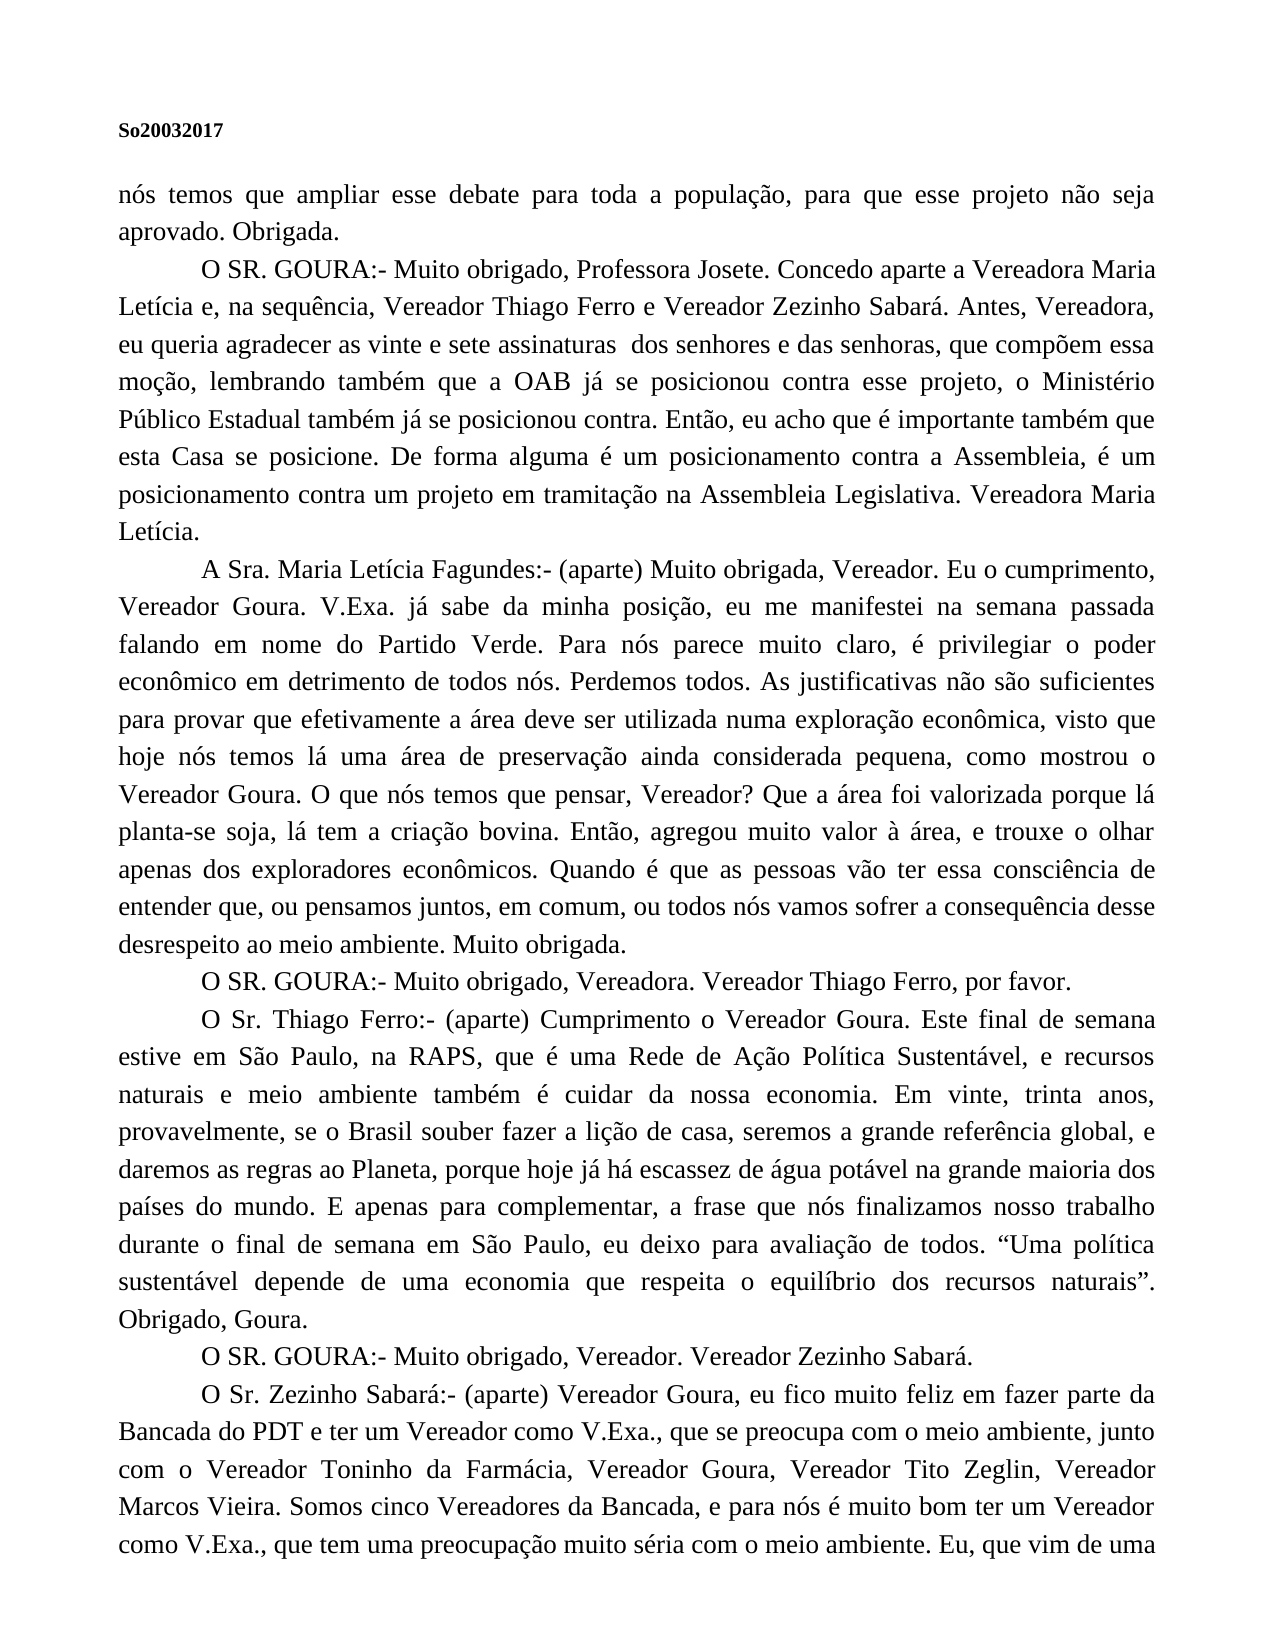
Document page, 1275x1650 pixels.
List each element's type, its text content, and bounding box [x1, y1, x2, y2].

text O SR. GOURA:- Muito obrigado, Professora Josete. Concedo aparte a Vereadora Maria Letícia e, na sequência, Vereador Thiago Ferro e Vereador Zezinho Sabará. Antes, Vereadora, eu queria agradecer as vinte e sete assinaturas dos senhores e das senhoras, que compõem essa moção, lembrando também que a OAB já se posicionou contra esse projeto, o Ministério Público Estadual também já se posicionou contra. Então, eu acho que é importante também que esta Casa se posicione. De forma alguma é um posicionamento contra a Assembleia, é um posicionamento contra um projeto em tramitação na Assembleia Legislativa. Vereadora Maria Letícia. [118, 247, 1157, 547]
text A Sra. Maria Letícia Fagundes:- (aparte) Muito obrigada, Vereador. Eu o cumprimento, Vereador Goura. V.Exa. já sabe da minha posição, eu me manifestei na semana passada falando em nome do Partido Verde. Para nós parece muito claro, é privilegiar o poder econômico em detrimento de todos nós. Perdemos todos. As justificativas não são suficientes para provar que efetivamente a área deve ser utilizada numa exploração econômica, visto que hoje nós temos lá uma área de preservação ainda considerada pequena, como mostrou o Vereador Goura. O que nós temos que pensar, Vereador? Que a área foi valorizada porque lá planta-se soja, lá tem a criação bovina. Então, agregou muito valor à área, e trouxe o olhar apenas dos exploradores econômicos. Quando é que as pessoas vão ter essa consciência de entender que, ou pensamos juntos, em comum, ou todos nós vamos sofrer a consequência desse desrespeito ao meio ambiente. Muito obrigada. [118, 547, 1157, 959]
text O SR. GOURA:- Muito obrigado, Vereador. Vereador Zezinho Sabará. [118, 1334, 1157, 1372]
text nós temos que ampliar esse debate para toda a população, para que esse projeto não seja aprovado. Obrigada. [118, 172, 1157, 247]
text O Sr. Thiago Ferro:- (aparte) Cumprimento o Vereador Goura. Este final de semana estive em São Paulo, na RAPS, que é uma Rede de Ação Política Sustentável, e recursos naturais e meio ambiente também é cuidar da nossa economia. Em vinte, trinta anos, provavelmente, se o Brasil souber fazer a lição de casa, seremos a grande referência global, e daremos as regras ao Planeta, porque hoje já há escassez de água potável na grande maioria dos países do mundo. E apenas para complementar, a frase que nós finalizamos nosso trabalho durante o final de semana em São Paulo, eu deixo para avaliação de todos. “Uma política sustentável depende de uma economia que respeita o equilíbrio dos recursos naturais”. Obrigado, Goura. [118, 997, 1157, 1334]
text O SR. GOURA:- Muito obrigado, Vereadora. Vereador Thiago Ferro, por favor. [118, 959, 1157, 997]
text O Sr. Zezinho Sabará:- (aparte) Vereador Goura, eu fico muito feliz em fazer parte da Bancada do PDT e ter um Vereador como V.Exa., que se preocupa com o meio ambiente, junto com o Vereador Toninho da Farmácia, Vereador Goura, Vereador Tito Zeglin, Vereador Marcos Vieira. Somos cinco Vereadores da Bancada, e para nós é muito bom ter um Vereador como V.Exa., que tem uma preocupação muito séria com o meio ambiente. Eu, que vim de uma [118, 1372, 1157, 1559]
